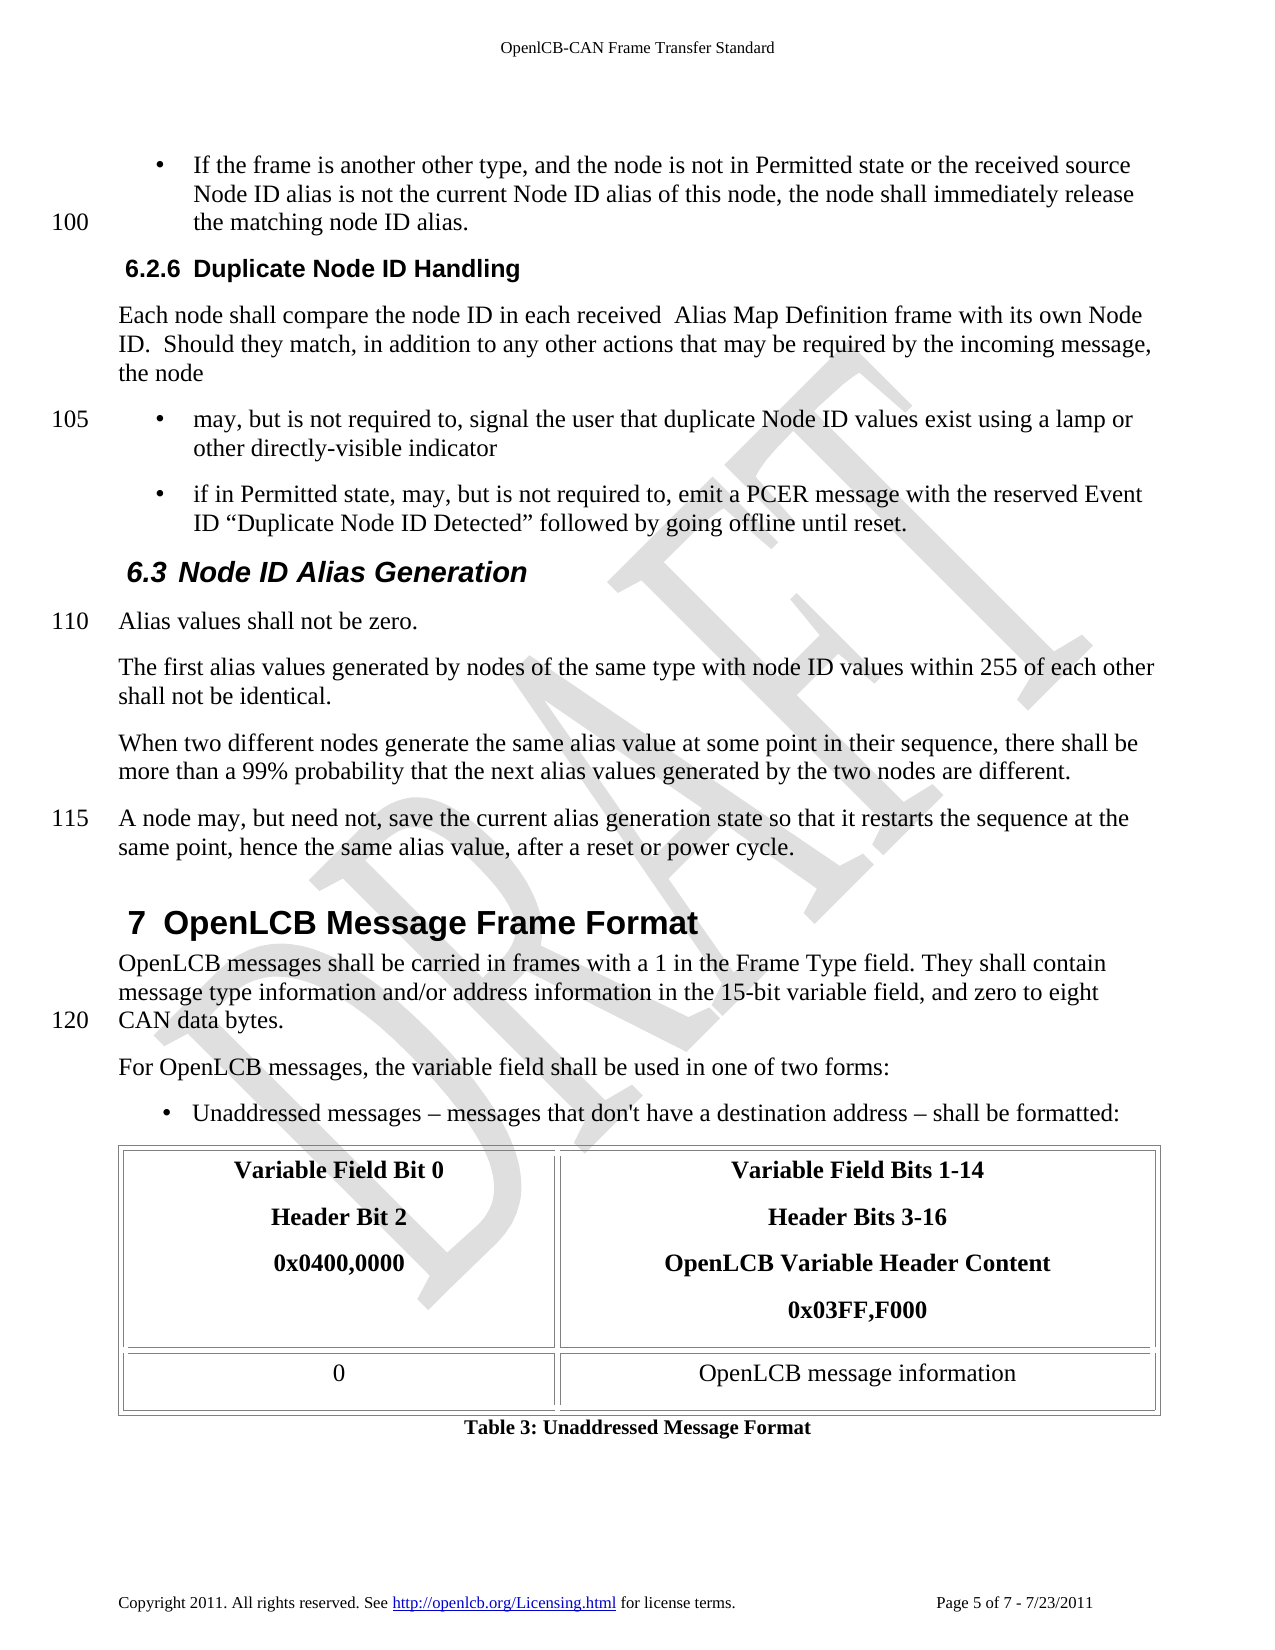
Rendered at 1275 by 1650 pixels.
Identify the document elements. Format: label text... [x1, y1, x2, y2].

text [1010, 606, 1157, 635]
text For OpenLCB messages, the variable field shall be used in one of two forms: [248, 1052, 433, 1081]
table_header Variable Field Bits 1-14 Header Bits 3-16 OpenLCB Variable Header Content 0x03FF,F000 [590, 1146, 1158, 1347]
subtitle OpenLCB Message Frame Format [409, 903, 515, 942]
list if in Permitted state, may, but is not required to, emit a PCER message with the reserved Event ID “Duplicate Node ID Detected” followed by going offline until reset. [883, 479, 1157, 537]
text A node may, but need not, save the current alias generation state so that it restarts the sequence at the same point, hence the same alias value, after a reset or power cycle. [118, 803, 390, 860]
table_header Variable Field Bit 0 Header Bit 2 0x0400,0000 [124, 1146, 557, 1347]
text When two different nodes generate the same alias value at some point in their sequence, there shall be more than a 99% probability that the next alias values generated by the two nodes are different. [831, 728, 1157, 785]
subtitle Node ID Alias Generation [118, 555, 633, 588]
table_cell 0 [120, 1347, 557, 1410]
text For OpenLCB messages, the variable field shall be used in one of two forms: [558, 1052, 1157, 1081]
list Unaddressed messages – messages that don't have a destination address – shall be formatted: [613, 1098, 1157, 1127]
text When two different nodes generate the same alias value at some point in their sequence, there shall be more than a 99% probability that the next alias values generated by the two nodes are different. [565, 728, 666, 785]
table_cell OpenLCB message information [557, 1347, 1158, 1410]
text OpenLCB messages shall be carried in frames with a 1 in the Frame Type field. They shall contain message type information and/or address information in the 15-bit variable field, and zero to eight CAN data bytes. [502, 972, 649, 1034]
list may, but is not required to, signal the user that duplicate Node ID values exist using a lamp or other directly-visible indicator [815, 404, 1157, 462]
table_header Variable Field Bit 0 Header Bit 2 0x0400,0000 [120, 1146, 303, 1347]
subtitle [665, 555, 949, 588]
text [709, 606, 818, 635]
subtitle Duplicate Node ID Handling [118, 254, 1157, 283]
text OpenLCB messages shall be carried in frames with a 1 in the Frame Type field. They shall contain message type information and/or address information in the 15-bit variable field, and zero to eight CAN data bytes. [549, 948, 1157, 1034]
list may, but is not required to, signal the user that duplicate Node ID values exist using a lamp or other directly-visible indicator [156, 404, 784, 462]
list if in Permitted state, may, but is not required to, emit a PCER message with the reserved Event ID “Duplicate Node ID Detected” followed by going offline until reset. [717, 479, 898, 537]
text The first alias values generated by nodes of the same type with node ID values within 255 of each other shall not be identical. [1030, 652, 1157, 710]
text For OpenLCB messages, the variable field shall be used in one of two forms: [451, 1052, 544, 1081]
list Unaddressed messages – messages that don't have a destination address – shall be formatted: [294, 1098, 470, 1127]
subtitle OpenLCB Message Frame Format [118, 903, 405, 942]
text A node may, but need not, save the current alias generation state so that it restarts the sequence at the same point, hence the same alias value, after a reset or power cycle. [617, 803, 701, 854]
text A node may, but need not, save the current alias generation state so that it restarts the sequence at the same point, hence the same alias value, after a reset or power cycle. [749, 803, 1157, 860]
subtitle OpenLCB Message Frame Format [687, 903, 1157, 942]
text When two different nodes generate the same alias value at some point in their sequence, there shall be more than a 99% probability that the next alias values generated by the two nodes are different. [639, 728, 845, 785]
subtitle OpenLCB Message Frame Format [538, 903, 692, 942]
text For OpenLCB messages, the variable field shall be used in one of two forms: [118, 1052, 234, 1081]
text Each node shall compare the node ID in each received Alias Map Definition frame with its own Node ID. Should they match, in addition to any other actions that may be required by the incoming message, the node [118, 300, 1157, 387]
text [811, 606, 996, 635]
list if in Permitted state, may, but is not required to, emit a PCER message with the reserved Event ID “Duplicate Node ID Detected” followed by going offline until reset. [156, 479, 709, 537]
text Alias values shall not be zero. [118, 606, 695, 635]
text OpenLCB messages shall be carried in frames with a 1 in the Frame Type field. They shall contain message type information and/or address information in the 15-bit variable field, and zero to eight CAN data bytes. [211, 977, 386, 1034]
list If the frame is another other type, and the node is not in Permitted state or the received source Node ID alias is not the current Node ID alias of this node, the node shall immediately release the matching node ID alias. [156, 150, 1157, 236]
text The first alias values generated by nodes of the same type with node ID values within 255 of each other shall not be identical. [118, 652, 770, 710]
text When two different nodes generate the same alias value at some point in their sequence, there shall be more than a 99% probability that the next alias values generated by the two nodes are different. [118, 728, 584, 785]
text OpenLCB messages shall be carried in frames with a 1 in the Frame Type field. They shall contain message type information and/or address information in the 15-bit variable field, and zero to eight CAN data bytes. [118, 948, 251, 1034]
table_header Variable Field Bits 1-14 Header Bits 3-16 OpenLCB Variable Header Content 0x03FF,F000 [557, 1146, 1155, 1347]
text The first alias values generated by nodes of the same type with node ID values within 255 of each other shall not be identical. [798, 652, 1031, 710]
text OpenLCB messages shall be carried in frames with a 1 in the Frame Type field. They shall contain message type information and/or address information in the 15-bit variable field, and zero to eight CAN data bytes. [313, 948, 497, 1034]
table_header Variable Field Bit 0 Header Bit 2 0x0400,0000 [347, 1151, 494, 1251]
subtitle [959, 555, 1157, 588]
list Unaddressed messages – messages that don't have a destination address – shall be formatted: [162, 1098, 280, 1127]
text A node may, but need not, save the current alias generation state so that it restarts the sequence at the same point, hence the same alias value, after a reset or power cycle. [445, 803, 636, 860]
list Unaddressed messages – messages that don't have a destination address – shall be formatted: [488, 1098, 584, 1127]
text Table 3: Unaddressed Message Format [118, 1416, 1157, 1439]
